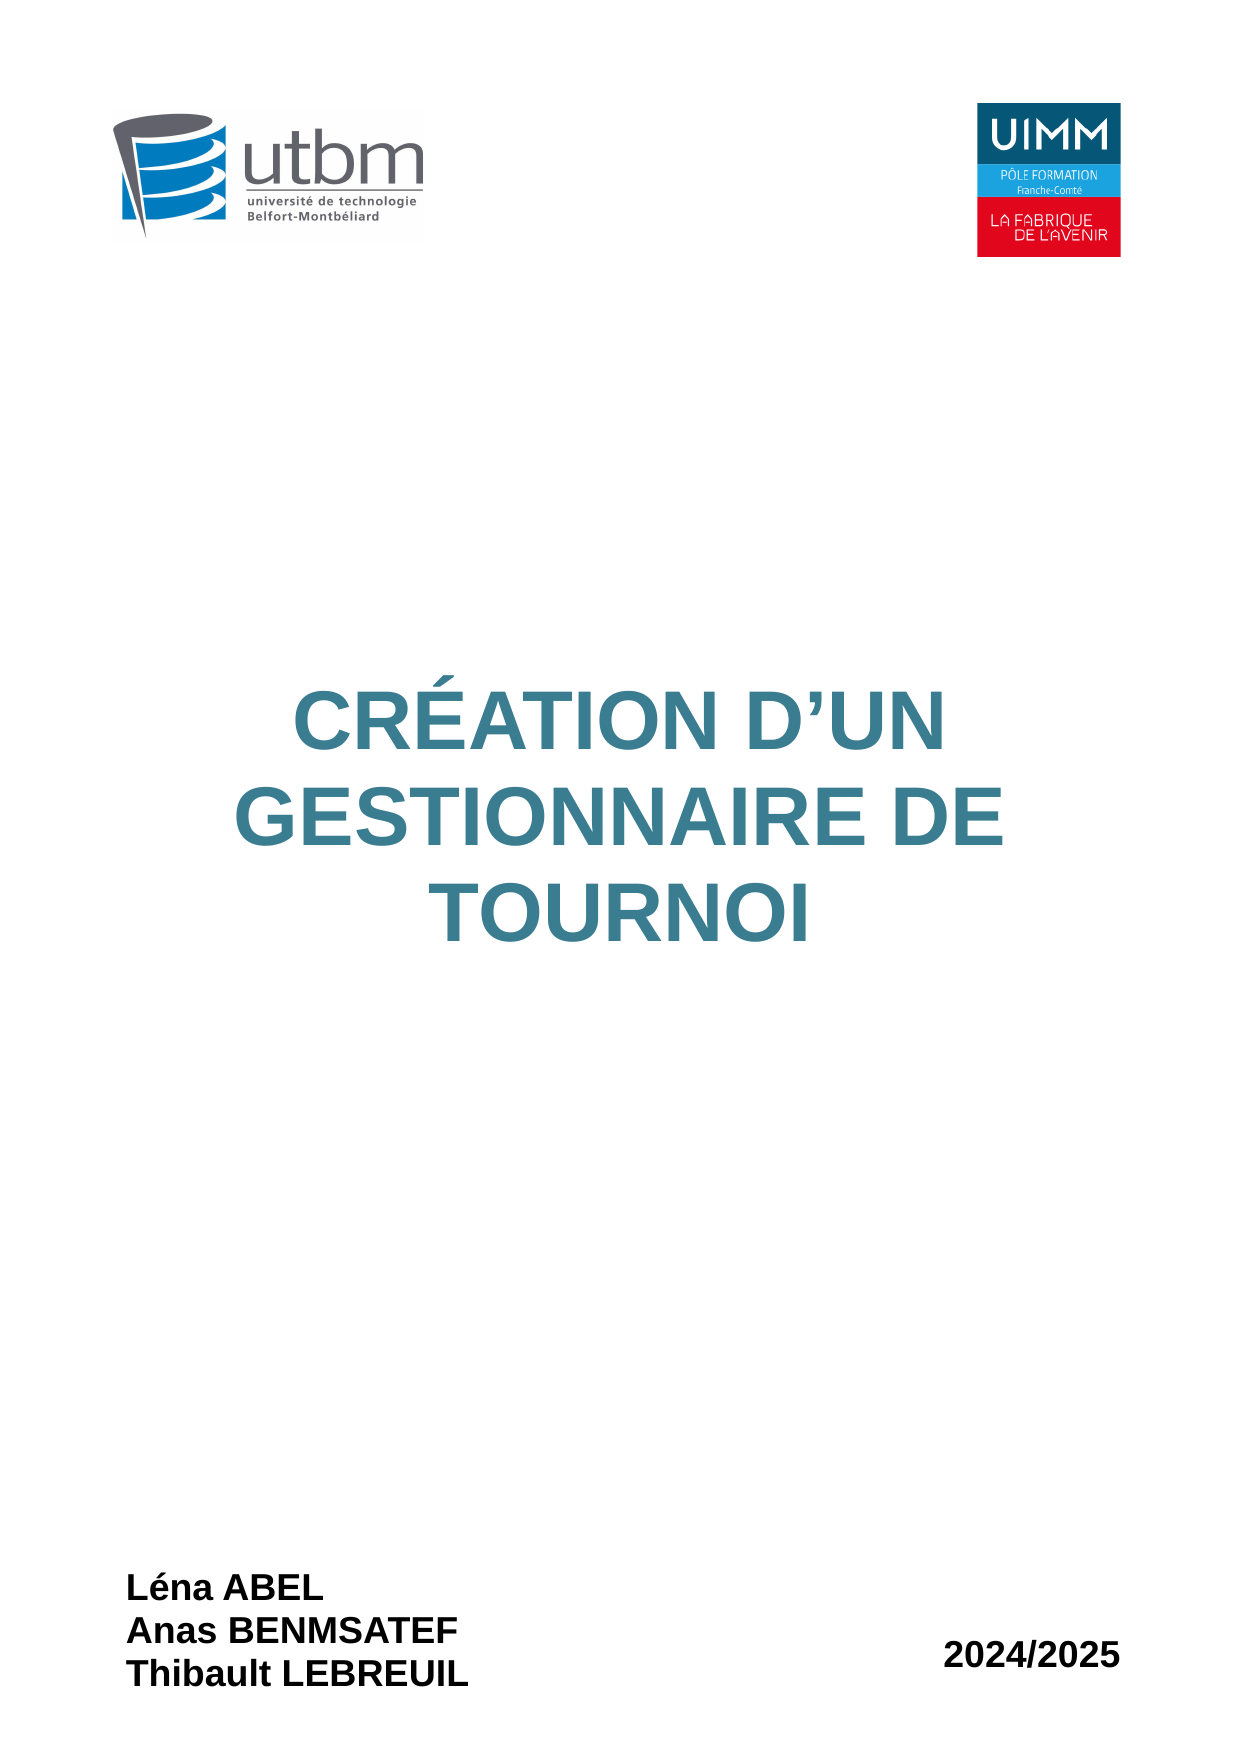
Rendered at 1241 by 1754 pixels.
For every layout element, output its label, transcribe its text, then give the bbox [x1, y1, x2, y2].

picture [993, 119, 1016, 150]
picture [111, 110, 425, 242]
picture [977, 165, 1121, 257]
title CRÉATION D’UN GESTIONNAIRE DE TOURNOI [118, 672, 1122, 959]
picture [1037, 120, 1068, 149]
picture [1076, 120, 1106, 149]
